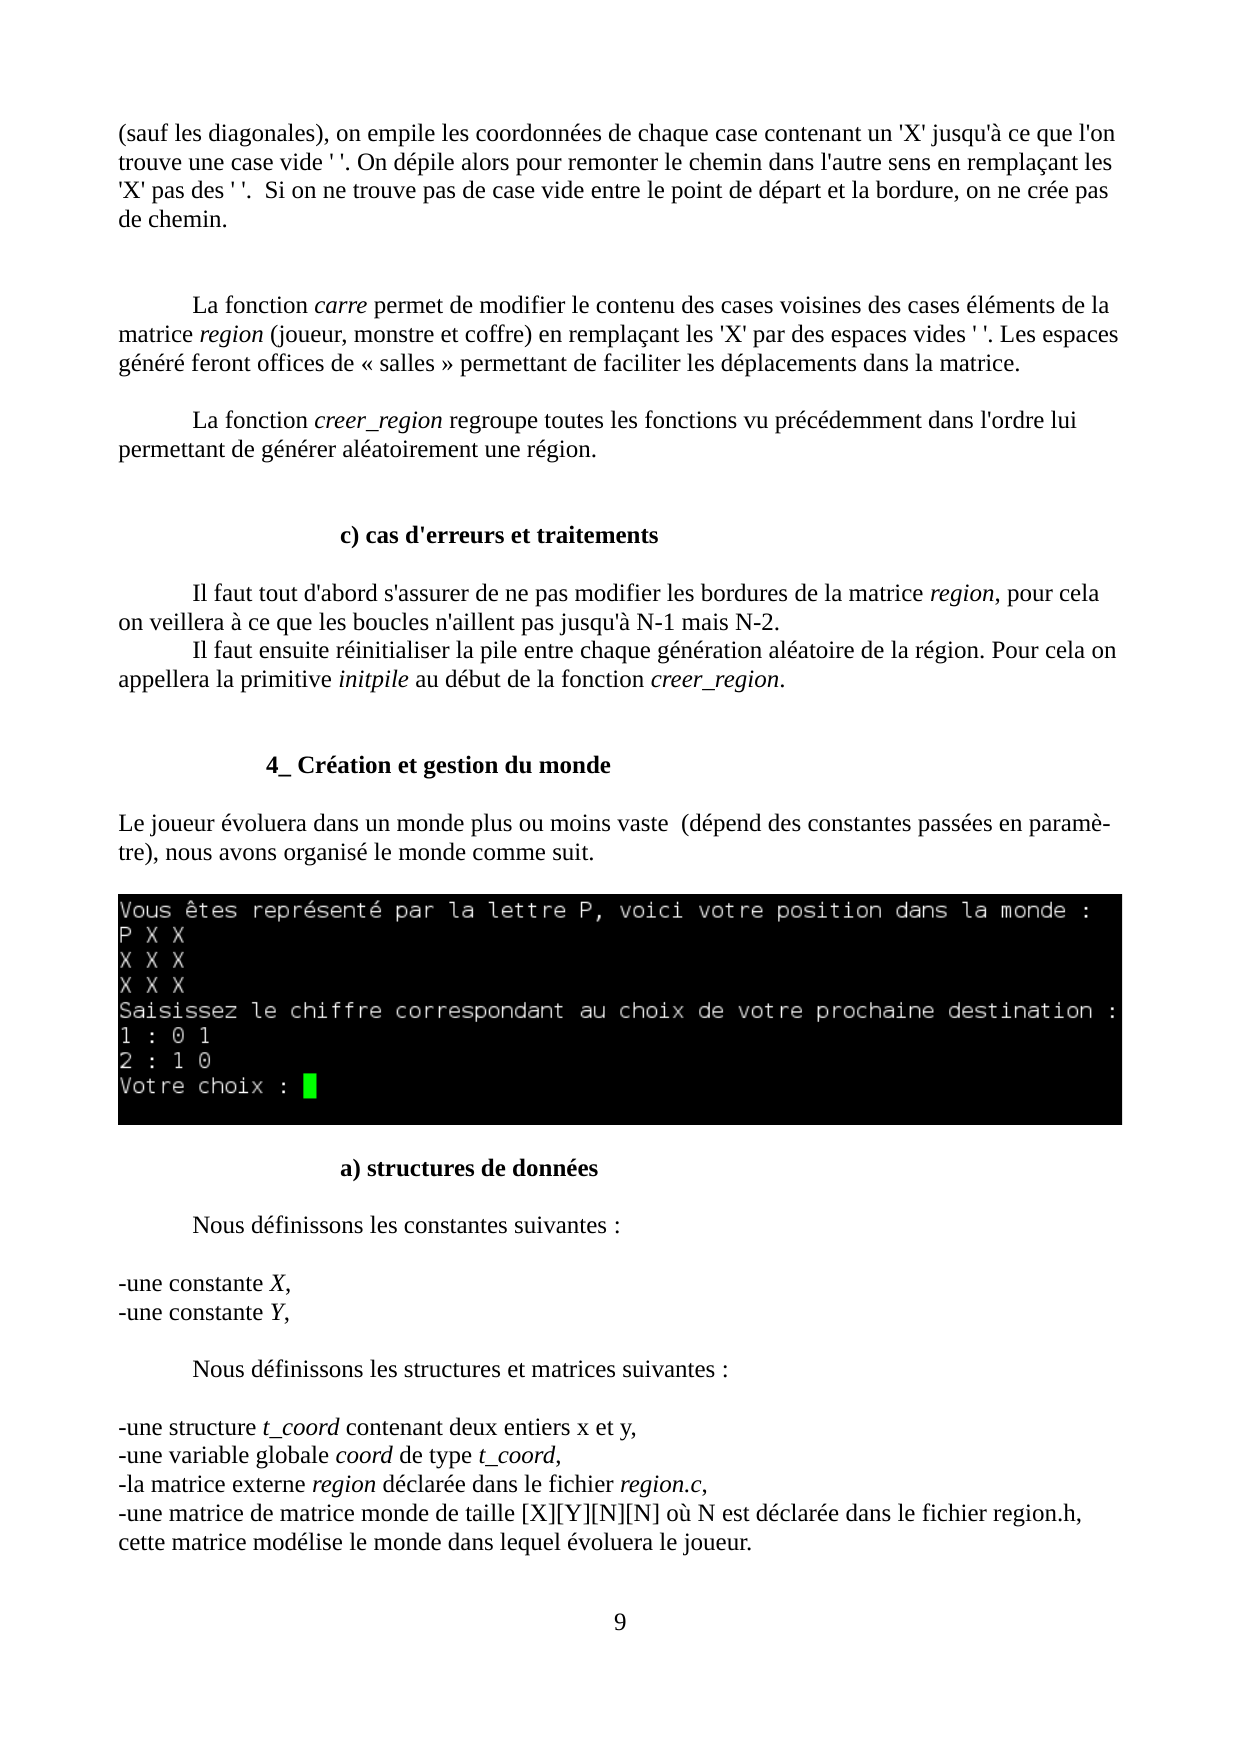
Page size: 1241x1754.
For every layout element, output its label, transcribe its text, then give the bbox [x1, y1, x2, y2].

text a) structures de données [118, 1153, 1122, 1182]
text Il faut ensuite réinitialiser la pile entre chaque génération aléatoire de la région. Pour cela on appellera la primitive initpile au début de la fonction creer_region. [118, 636, 1122, 693]
text -la matrice externe region déclarée dans le fichier region.c, [118, 1469, 1122, 1498]
text c) cas d'erreurs et traitements [118, 521, 1122, 549]
text Nous définissons les constantes suivantes : [118, 1211, 1122, 1239]
text -une structure t_coord contenant deux entiers x et y, [118, 1412, 1122, 1441]
text La fonction carre permet de modifier le contenu des cases voisines des cases éléments de la matrice region (joueur, monstre et coffre) en remplaçant les 'X' par des espaces vides ' '. Les espaces généré feront offices de « salles » permettant de faciliter les déplacements dans la matrice. [118, 291, 1122, 377]
text -une constante Y, [118, 1297, 1122, 1326]
text (sauf les diagonales), on empile les coordonnées de chaque case contenant un 'X' jusqu'à ce que l'on trouve une case vide ' '. On dépile alors pour remonter le chemin dans l'autre sens en remplaçant les 'X' pas des ' '. Si on ne trouve pas de case vide entre le point de départ et la bordure, on ne crée pas de chemin. [118, 118, 1122, 233]
text -une matrice de matrice monde de taille [X][Y][N][N] où N est déclarée dans le fichier region.h, cette matrice modélise le monde dans lequel évoluera le joueur. [118, 1498, 1122, 1556]
text Il faut tout d'abord s'assurer de ne pas modifier les bordures de la matrice region, pour cela on veillera à ce que les boucles n'aillent pas jusqu'à N-1 mais N-2. [118, 578, 1122, 636]
picture [118, 894, 1123, 1125]
text Nous définissons les structures et matrices suivantes : [118, 1354, 1122, 1383]
text Le joueur évoluera dans un monde plus ou moins vaste (dépend des constantes passées en paramè-tre), nous avons organisé le monde comme suit. [118, 808, 1122, 866]
text -une constante X, [118, 1268, 1122, 1297]
text 4_ Création et gestion du monde [118, 751, 1122, 779]
text La fonction creer_region regroupe toutes les fonctions vu précédemment dans l'ordre lui permettant de générer aléatoirement une région. [118, 406, 1122, 463]
text -une variable globale coord de type t_coord, [118, 1441, 1122, 1469]
